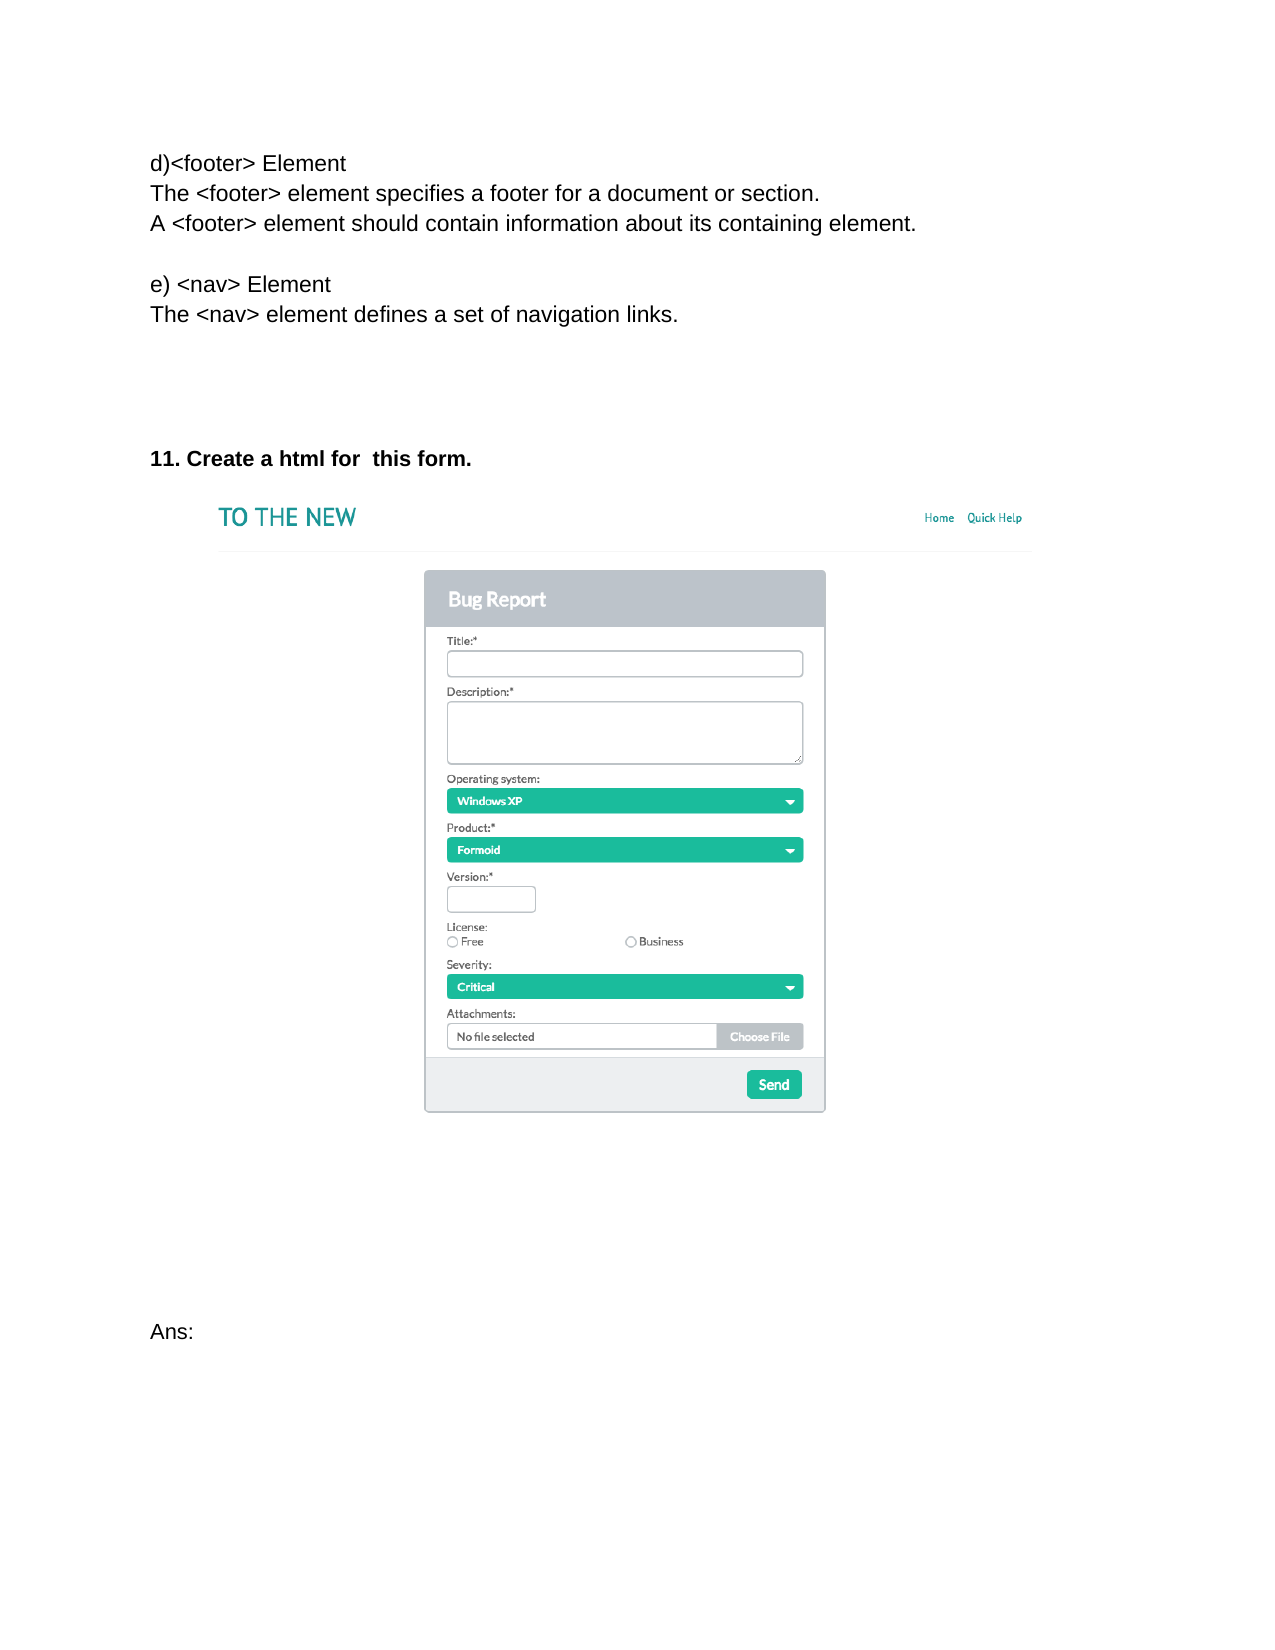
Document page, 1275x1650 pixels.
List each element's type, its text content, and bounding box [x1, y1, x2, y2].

text The <nav> element defines a set of navigation links. [150, 301, 1125, 327]
picture [150, 488, 1125, 1135]
text d)<footer> Element [150, 150, 1125, 176]
text e) <nav> Element [150, 271, 1125, 297]
text The <footer> element specifies a footer for a document or section. [150, 180, 1125, 207]
text Ans: [150, 1319, 1125, 1344]
text A <footer> element should contain information about its containing element. [150, 210, 1125, 237]
text 11. Create a html for this form. [150, 446, 1125, 472]
